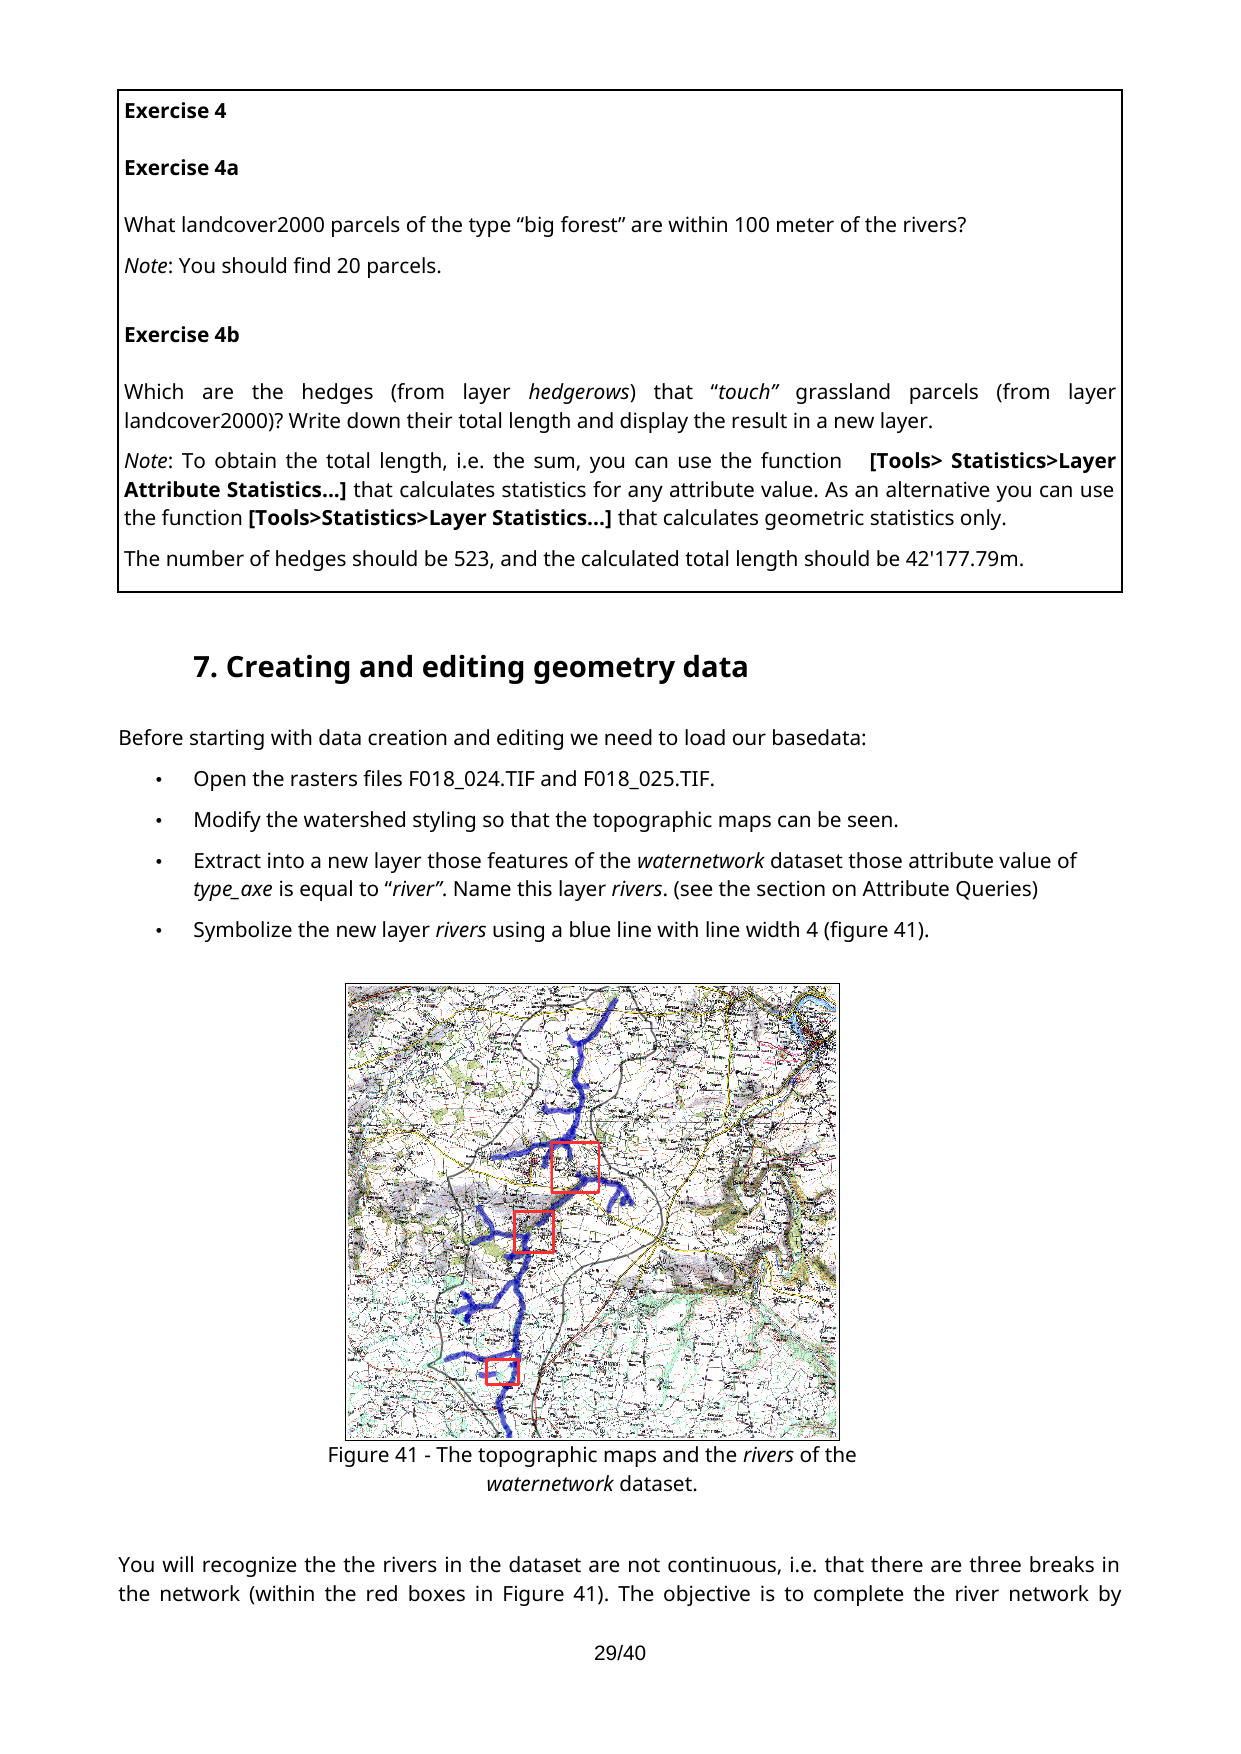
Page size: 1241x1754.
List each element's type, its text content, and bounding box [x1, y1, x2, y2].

list Open the rasters files F018_024.TIF and F018_025.TIF. [156, 764, 1122, 793]
list Extract into a new layer those features of the waternetwork dataset those attribute value of type_axe is equal to “river”. Name this layer rivers. (see the section on Attribute Queries) [156, 846, 1122, 903]
text You will recognize the the rivers in the dataset are not continuous, i.e. that there are three breaks in the network (within the red boxes in Figure 41). The objective is to complete the river network by [118, 1550, 1122, 1607]
text Before starting with data creation and editing we need to load our basedata: [118, 723, 1122, 752]
list Modify the watershed styling so that the topographic maps can be seen. [156, 805, 1122, 833]
picture [347, 986, 837, 1438]
list 7. Creating and editing geometry data [156, 646, 1122, 686]
list Figure - The topographic maps and the rivers of the waternetwork dataset. [303, 995, 880, 1497]
list Symbolize the new layer rivers using a blue line with line width 4 (figure 41). [156, 915, 1122, 944]
table_header Exercise 4 Exercise 4a What landcover2000 parcels of the type “big forest” are within 100 meter of the rivers? Note: You should find 20 parcels. Exercise 4b Which are the hedges (from layer hedgerows) that “touch” grassland parcels (from layer landcover2000)? Write down their total length and display the result in a new layer. Note: To obtain the total length, i.e. the sum, you can use the function [Tools> Statistics>Layer Attribute Statistics...] that calculates statistics for any attribute value. As an alternative you can use the function [Tools>Statistics>Layer Statistics...] that calculates geometric statistics only. The number of hedges should be 523, and the calculated total length should be 42'177.79m. [119, 91, 1121, 591]
